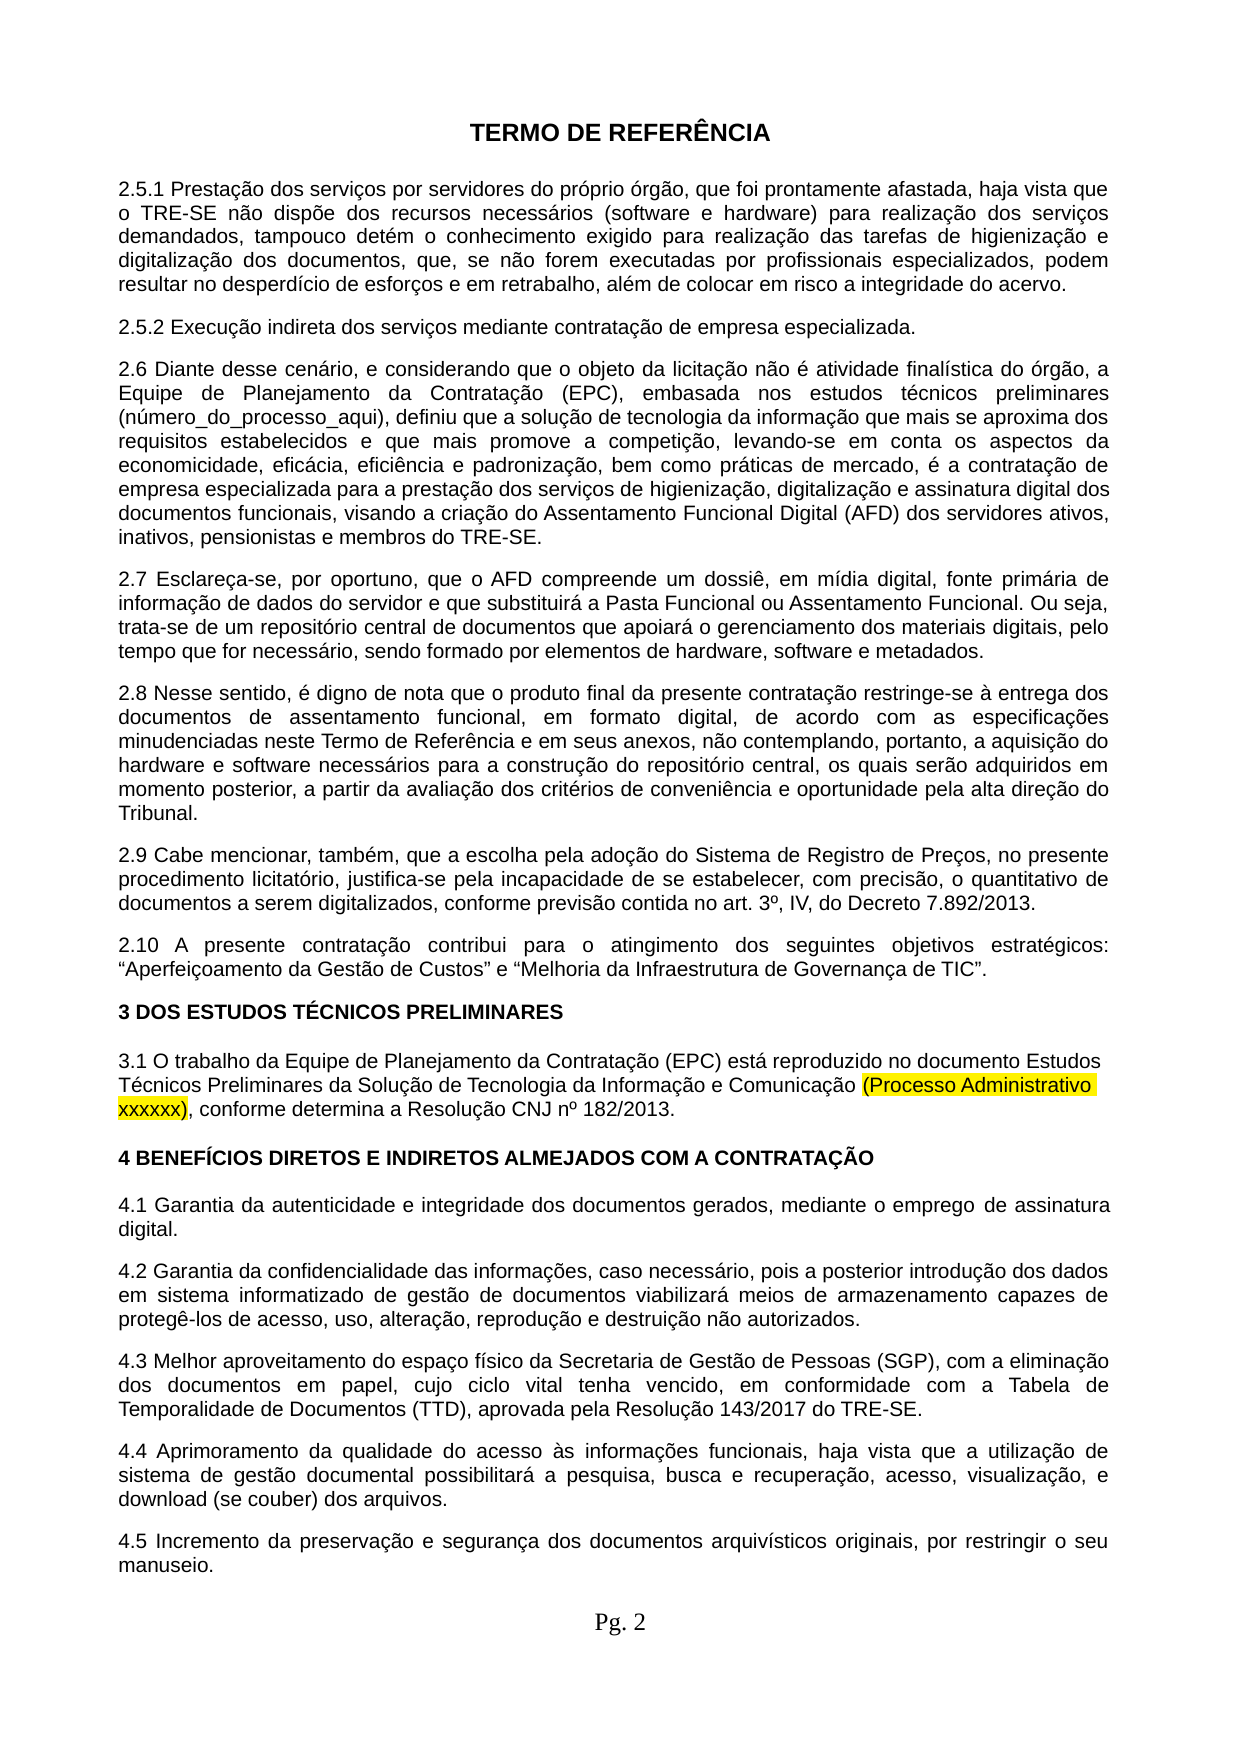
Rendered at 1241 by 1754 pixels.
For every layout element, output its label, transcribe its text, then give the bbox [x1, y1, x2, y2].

text 2.9 Cabe mencionar, também, que a escolha pela adoção do Sistema de Registro de Preços, no presente procedimento licitatório, justifica-se pela incapacidade de se estabelecer, com precisão, o quantitativo de documentos a serem digitalizados, conforme previsão contida no art. 3º, IV, do Decreto 7.892/2013. [118, 843, 1110, 915]
text 2.6 Diante desse cenário, e considerando que o objeto da licitação não é atividade finalística do órgão, a Equipe de Planejamento da Contratação (EPC), embasada nos estudos técnicos preliminares (número_do_processo_aqui), definiu que a solução de tecnologia da informação que mais se aproxima dos requisitos estabelecidos e que mais promove a competição, levando-se em conta os aspectos da economicidade, eficácia, eficiência e padronização, bem como práticas de mercado, é a contratação de empresa especializada para a prestação dos serviços de higienização, digitalização e assinatura digital dos documentos funcionais, visando a criação do Assentamento Funcional Digital (AFD) dos servidores ativos, inativos, pensionistas e membros do TRE-SE. [118, 357, 1110, 548]
text 4.5 Incremento da preservação e segurança dos documentos arquivísticos originais, por restringir o seu manuseio. [118, 1529, 1110, 1577]
text 2.7 Esclareça-se, por oportuno, que o AFD compreende um dossiê, em mídia digital, fonte primária de informação de dados do servidor e que substituirá a Pasta Funcional ou Assentamento Funcional. Ou seja, trata-se de um repositório central de documentos que apoiará o gerenciamento dos materiais digitais, pelo tempo que for necessário, sendo formado por elementos de hardware, software e metadados. [118, 567, 1110, 663]
text 4.4 Aprimoramento da qualidade do acesso às informações funcionais, haja vista que a utilização de sistema de gestão documental possibilitará a pesquisa, busca e recuperação, acesso, visualização, e download (se couber) dos arquivos. [118, 1439, 1110, 1511]
text 2.8 Nesse sentido, é digno de nota que o produto final da presente contratação restringe-se à entrega dos documentos de assentamento funcional, em formato digital, de acordo com as especificações minudenciadas neste Termo de Referência e em seus anexos, não contemplando, portanto, a aquisição do hardware e software necessários para a construção do repositório central, os quais serão adquiridos em momento posterior, a partir da avaliação dos critérios de conveniência e oportunidade pela alta direção do Tribunal. [118, 681, 1110, 825]
text 2.10 A presente contratação contribui para o atingimento dos seguintes objetivos estratégicos: “Aperfeiçoamento da Gestão de Custos” e “Melhoria da Infraestrutura de Governança de TIC”. [118, 933, 1110, 981]
text 2.5.2 Execução indireta dos serviços mediante contratação de empresa especializada. [118, 314, 1110, 338]
text 3 DOS ESTUDOS TÉCNICOS PRELIMINARES [118, 999, 1110, 1023]
text 4.2 Garantia da confidencialidade das informações, caso necessário, pois a posterior introdução dos dados em sistema informatizado de gestão de documentos viabilizará meios de armazenamento capazes de protegê-los de acesso, uso, alteração, reprodução e destruição não autorizados. [118, 1259, 1110, 1331]
text 4.1 Garantia da autenticidade e integridade dos documentos gerados, mediante o emprego de assinatura digital. [118, 1192, 1110, 1240]
text 2.5.1 Prestação dos serviços por servidores do próprio órgão, que foi prontamente afastada, haja vista que o TRE-SE não dispõe dos recursos necessários (software e hardware) para realização dos serviços demandados, tampouco detém o conhecimento exigido para realização das tarefas de higienização e digitalização dos documentos, que, se não forem executadas por profissionais especializados, podem resultar no desperdício de esforços e em retrabalho, além de colocar em risco a integridade do acervo. [118, 176, 1110, 296]
text 4.3 Melhor aproveitamento do espaço físico da Secretaria de Gestão de Pessoas (SGP), com a eliminação dos documentos em papel, cujo ciclo vital tenha vencido, em conformidade com a Tabela de Temporalidade de Documentos (TTD), aprovada pela Resolução 143/2017 do TRE-SE. [118, 1349, 1110, 1421]
text 3.1 O trabalho da Equipe de Planejamento da Contratação (EPC) está reproduzido no documento Estudos Técnicos Preliminares da Solução de Tecnologia da Informação e Comunicação (Processo Administrativo xxxxxx), conforme determina a Resolução CNJ nº 182/2013. [118, 1048, 1122, 1120]
text 4 BENEFÍCIOS DIRETOS E INDIRETOS ALMEJADOS COM A CONTRATAÇÃO [118, 1145, 1110, 1169]
